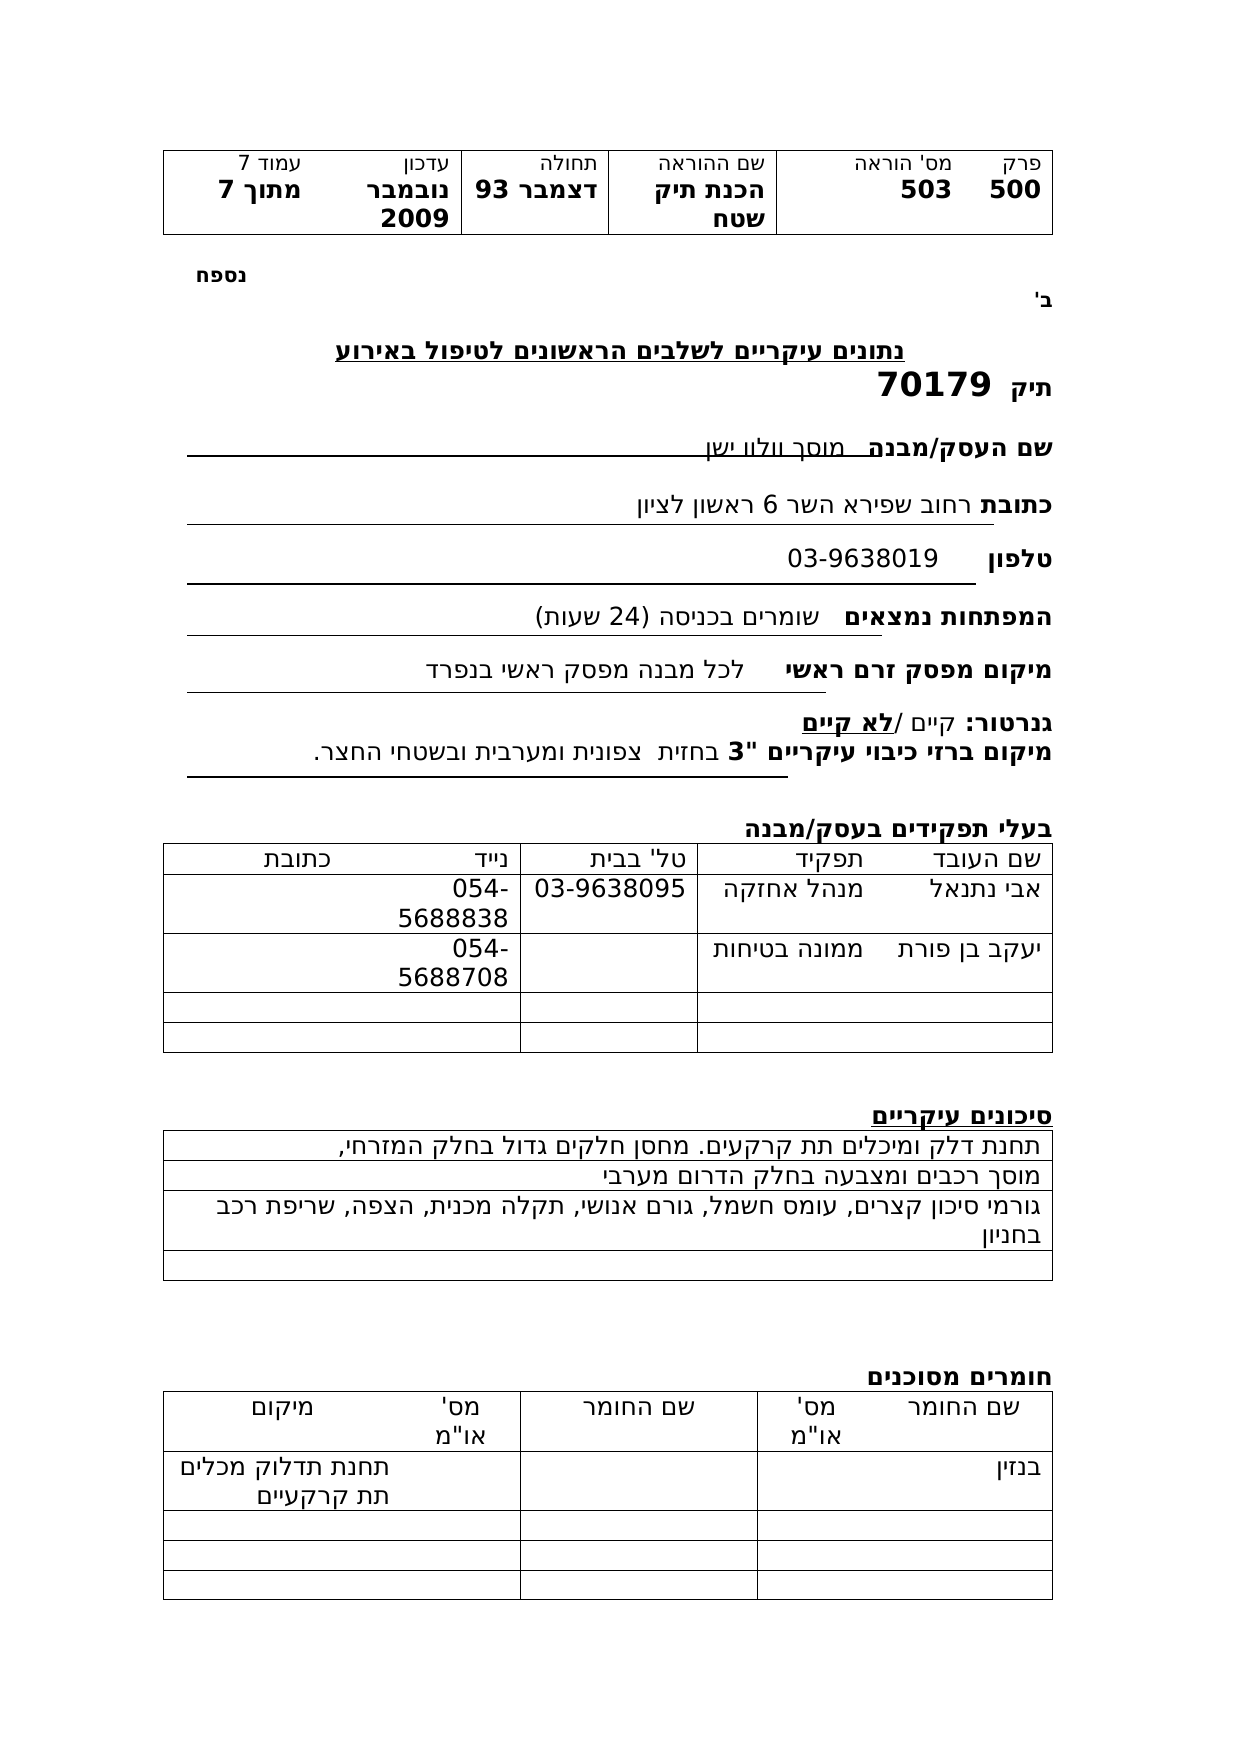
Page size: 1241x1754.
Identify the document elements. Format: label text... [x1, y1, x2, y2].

table_header שם החומר [875, 1392, 1052, 1451]
table_header תפקיד [698, 844, 875, 873]
text המפתחות נמצאים שומרים בכניסה (24 שעות) [187, 602, 1053, 631]
table_cell [521, 993, 697, 1022]
table_cell [758, 1541, 875, 1569]
text בעלי תפקידים בעסק/מבנה [187, 814, 1053, 843]
table_cell תחנת תדלוק מכלים תת קרקעיים [164, 1452, 401, 1510]
table_cell [698, 993, 875, 1022]
table_cell [401, 1452, 520, 1510]
table_cell ממונה בטיחות [698, 934, 875, 992]
table_cell [343, 1023, 520, 1052]
text טלפון 03-9638019 [187, 544, 1053, 573]
text שם העסק/מבנה מוסך וולוו ישן [187, 433, 1053, 462]
text נספח ב' [187, 263, 1053, 312]
table_cell [875, 993, 1052, 1022]
table_cell 054-5688708 [343, 934, 520, 992]
table_cell יעקב בן פורת [875, 934, 1052, 992]
table_cell [164, 934, 343, 992]
table_header מיקום [164, 1392, 401, 1451]
table_cell [401, 1511, 520, 1540]
table_header כתובת [164, 844, 343, 873]
table_cell [875, 1511, 1052, 1540]
table_cell [401, 1541, 520, 1569]
table_header עדכון נובמבר 2009 [313, 151, 461, 234]
text מיקום מפסק זרם ראשי לכל מבנה מפסק ראשי בנפרד [187, 655, 1053, 684]
table_cell [164, 993, 343, 1022]
table_cell [698, 1023, 875, 1052]
table_header עמוד 7 מתוך 7 [164, 151, 313, 234]
table_cell 054-5688838 [343, 875, 520, 933]
table_cell [343, 993, 520, 1022]
text מיקום ברזי כיבוי עיקריים "3 בחזית צפונית ומערבית ובשטחי החצר. [187, 737, 1053, 766]
table_cell [875, 1541, 1052, 1569]
table_header נייד [343, 844, 520, 873]
table_cell [164, 1541, 401, 1569]
table_cell אבי נתנאל [875, 875, 1052, 933]
table_header מס' הוראה 503 [777, 151, 964, 234]
table_cell [401, 1571, 520, 1599]
table_header טל' בבית [521, 844, 697, 873]
text כתובת רחוב שפירא השר 6 ראשון לציון [187, 491, 1053, 520]
table_header שם החומר [521, 1392, 757, 1451]
table_cell [875, 1023, 1052, 1052]
table_header תחנת דלק ומיכלים תת קרקעים. מחסן חלקים גדול בחלק המזרחי, [164, 1131, 1052, 1160]
table_cell [758, 1511, 875, 1540]
table_cell [521, 1511, 757, 1540]
table_cell [164, 1251, 1052, 1279]
table_cell בנזין [875, 1452, 1052, 1510]
table_cell [164, 1023, 343, 1052]
table_cell מוסך רכבים ומצבעה בחלק הדרום מערבי [164, 1161, 1052, 1190]
table_cell מנהל אחזקה [698, 875, 875, 933]
table_header פרק 500 [964, 151, 1052, 234]
text חומרים מסוכנים [187, 1362, 1053, 1391]
table_cell [521, 934, 697, 992]
text סיכונים עיקריים [187, 1101, 1053, 1130]
table_header מס' או"מ [401, 1392, 520, 1451]
table_cell [758, 1452, 875, 1510]
table_cell [875, 1571, 1052, 1599]
table_cell [164, 875, 343, 933]
table_header מס' או"מ [758, 1392, 875, 1451]
text נתונים עיקריים לשלבים הראשונים לטיפול באירוע [187, 336, 1053, 365]
table_cell גורמי סיכון קצרים, עומס חשמל, גורם אנושי, תקלה מכנית, הצפה, שריפת רכב בחניון [164, 1191, 1052, 1250]
table_cell [521, 1452, 757, 1510]
table_cell [164, 1511, 401, 1540]
table_cell [758, 1571, 875, 1599]
table_header שם העובד [875, 844, 1052, 873]
text תיק 70179 [187, 365, 1053, 404]
table_cell [164, 1571, 401, 1599]
table_header שם ההוראה הכנת תיק שטח [609, 151, 776, 234]
table_cell [521, 1571, 757, 1599]
table_cell [521, 1023, 697, 1052]
table_cell [521, 1541, 757, 1569]
text גנרטור: קיים /לא קיים [187, 708, 1053, 737]
table_header תחולה דצמבר 93 [462, 151, 608, 234]
table_cell 03-9638095 [521, 875, 697, 933]
